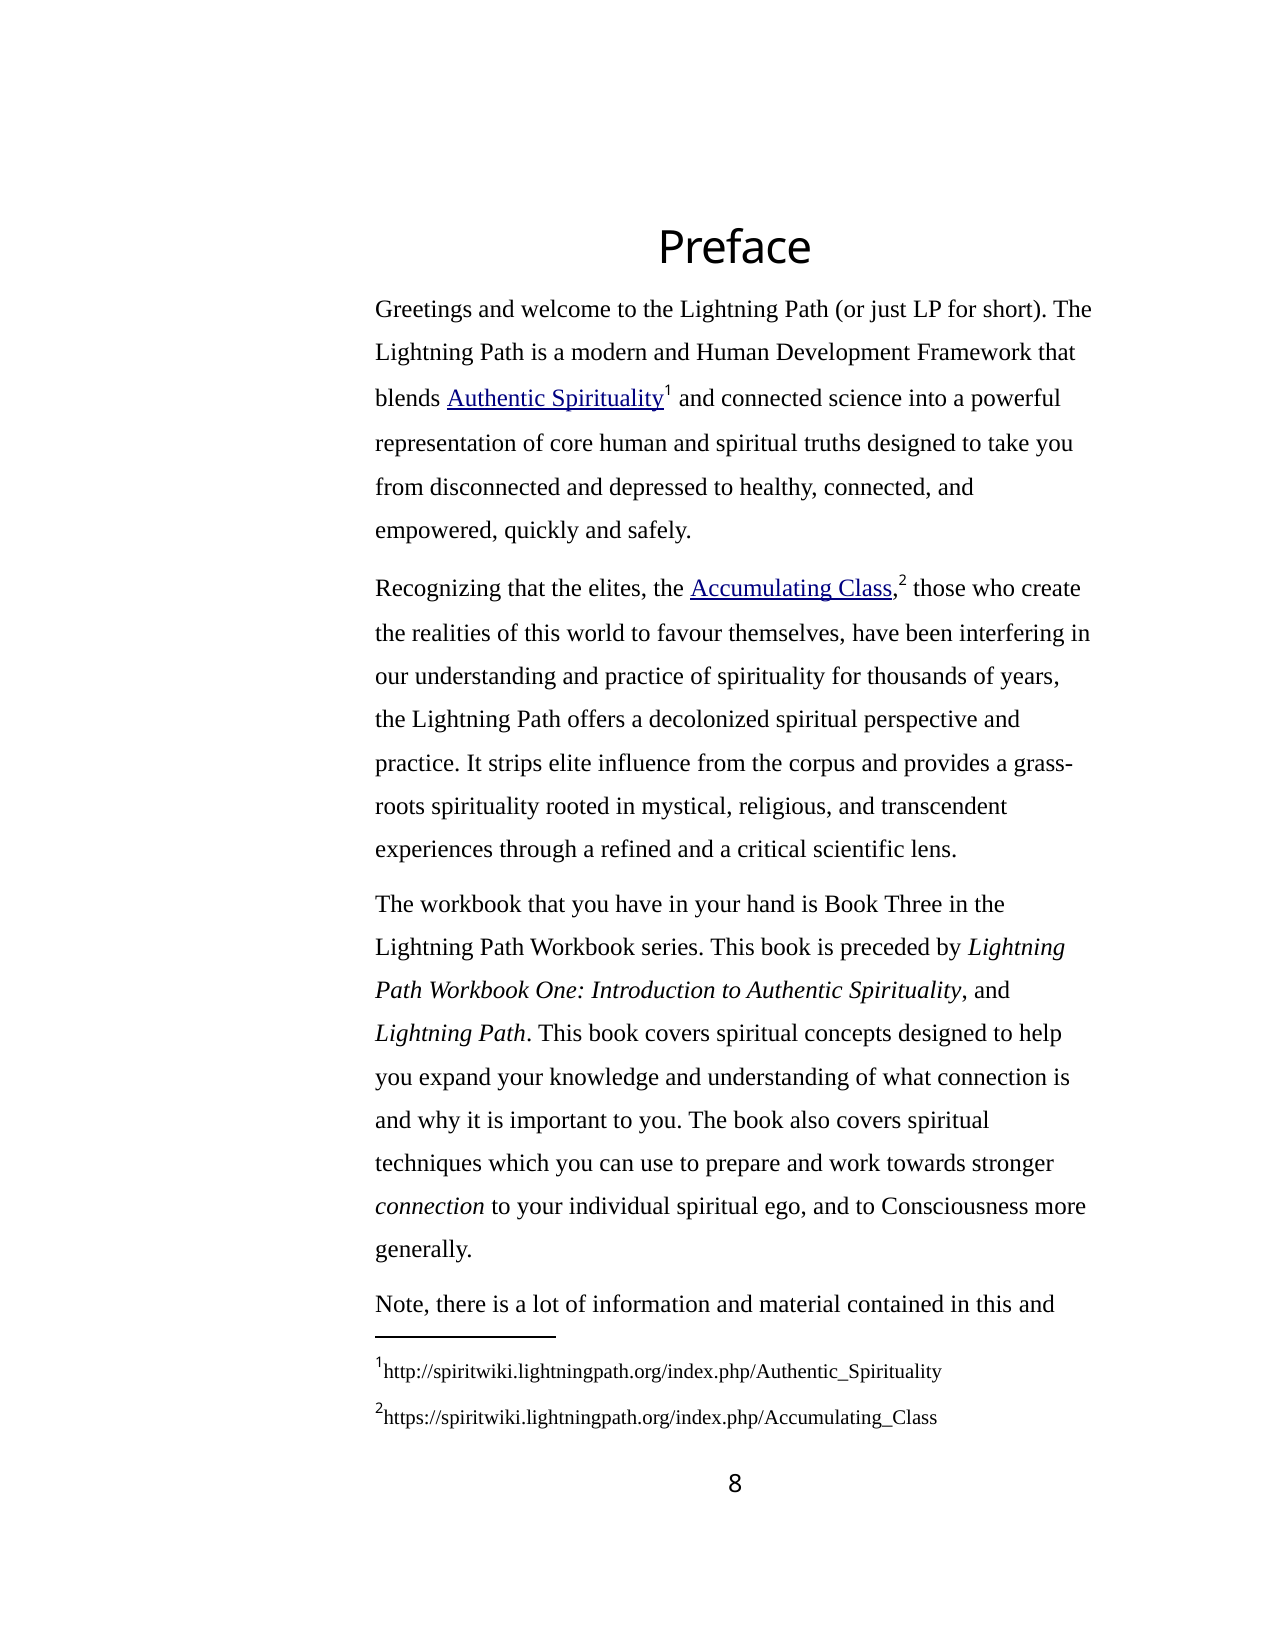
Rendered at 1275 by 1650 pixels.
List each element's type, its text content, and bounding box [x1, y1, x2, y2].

text Note, there is a lot of information and material contained in this and [375, 1289, 1095, 1318]
subtitle Preface [375, 215, 1095, 277]
text Recognizing that the elites, the Accumulating Class, those who create the realities of this world to favour themselves, have been interfering in our understanding and practice of spirituality for thousands of years, the Lightning Path offers a decolonized spiritual perspective and practice. It strips elite influence from the corpus and provides a grass-roots spirituality rooted in mystical, religious, and transcendent experiences through a refined and a critical scientific lens. [375, 570, 1095, 863]
text Greetings and welcome to the Lightning Path (or just LP for short). The Lightning Path is a modern and Human Development Framework that blends Authentic Spirituality and connected science into a powerful representation of core human and spiritual truths designed to take you from disconnected and depressed to healthy, connected, and empowered, quickly and safely. [375, 294, 1095, 543]
text https://spiritwiki.lightningpath.org/index.php/Accumulating_Class [375, 1398, 1095, 1432]
text The workbook that you have in your hand is Book Three in the Lightning Path Workbook series. This book is preceded by Lightning Path Workbook One: Introduction to Authentic Spirituality, and Lightning Path. This book covers spiritual concepts designed to help you expand your knowledge and understanding of what connection is and why it is important to you. The book also covers spiritual techniques which you can use to prepare and work towards stronger connection to your individual spiritual ego, and to Consciousness more generally. [375, 889, 1095, 1263]
text http://spiritwiki.lightningpath.org/index.php/Authentic_Spirituality [375, 1352, 1095, 1386]
